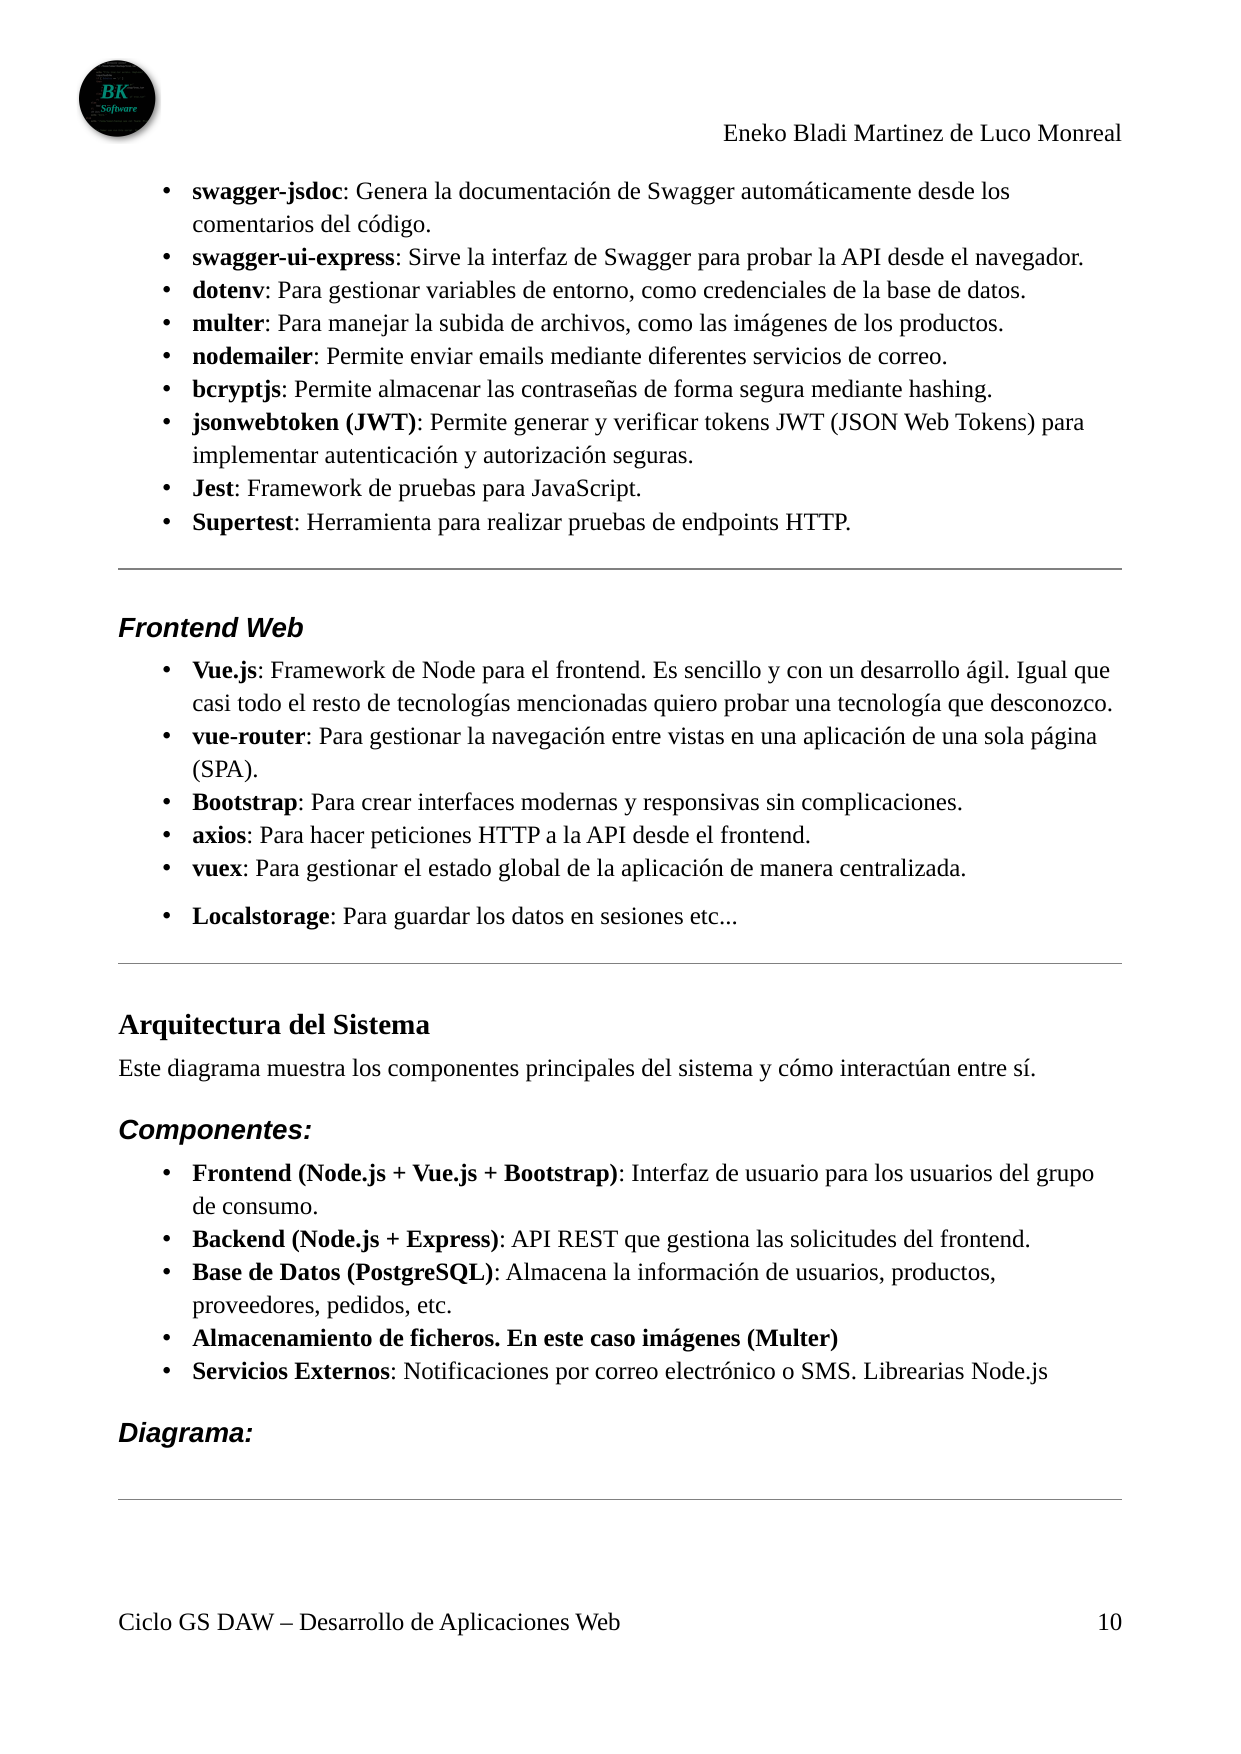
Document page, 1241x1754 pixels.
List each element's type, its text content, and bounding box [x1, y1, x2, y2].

list Base de Datos (PostgreSQL): Almacena la información de usuarios, productos, proveedores, pedidos, etc. [162, 1257, 1122, 1319]
list vue-router: Para gestionar la navegación entre vistas en una aplicación de una sola página (SPA). [162, 721, 1122, 783]
list swagger-ui-express: Sirve la interfaz de Swagger para probar la API desde el navegador. [162, 242, 1122, 271]
subtitle Frontend Web [118, 611, 1122, 643]
list Vue.js: Framework de Node para el frontend. Es sencillo y con un desarrollo ágil. Igual que casi todo el resto de tecnologías mencionadas quiero probar una tecnología que desconozco. [162, 655, 1122, 717]
list swagger-jsdoc: Genera la documentación de Swagger automáticamente desde los comentarios del código. [162, 176, 1122, 238]
list Servicios Externos: Notificaciones por correo electrónico o SMS. Librearias Node.js [162, 1356, 1122, 1385]
list vuex: Para gestionar el estado global de la aplicación de manera centralizada. [162, 853, 1122, 882]
picture [76, 58, 162, 144]
list Localstorage: Para guardar los datos en sesiones etc... [162, 901, 1122, 930]
subtitle Arquitectura del Sistema [118, 1007, 1122, 1041]
subtitle Diagrama: [118, 1416, 1122, 1448]
list Backend (Node.js + Express): API REST que gestiona las solicitudes del frontend. [162, 1224, 1122, 1253]
subtitle Componentes: [118, 1114, 1122, 1146]
list bcryptjs: Permite almacenar las contraseñas de forma segura mediante hashing. [162, 374, 1122, 403]
list multer: Para manejar la subida de archivos, como las imágenes de los productos. [162, 308, 1122, 337]
text Este diagrama muestra los componentes principales del sistema y cómo interactúan entre sí. [118, 1053, 1122, 1082]
list axios: Para hacer peticiones HTTP a la API desde el frontend. [162, 820, 1122, 849]
list nodemailer: Permite enviar emails mediante diferentes servicios de correo. [162, 341, 1122, 370]
list dotenv: Para gestionar variables de entorno, como credenciales de la base de datos. [162, 275, 1122, 304]
list jsonwebtoken (JWT): Permite generar y verificar tokens JWT (JSON Web Tokens) para implementar autenticación y autorización seguras. [162, 407, 1122, 469]
list Bootstrap: Para crear interfaces modernas y responsivas sin complicaciones. [162, 787, 1122, 816]
list Jest: Framework de pruebas para JavaScript. [162, 473, 1122, 502]
list Frontend (Node.js + Vue.js + Bootstrap): Interfaz de usuario para los usuarios del grupo de consumo. [162, 1158, 1122, 1220]
list Almacenamiento de ficheros. En este caso imágenes (Multer) [162, 1323, 1122, 1352]
list Supertest: Herramienta para realizar pruebas de endpoints HTTP. [162, 507, 1122, 535]
